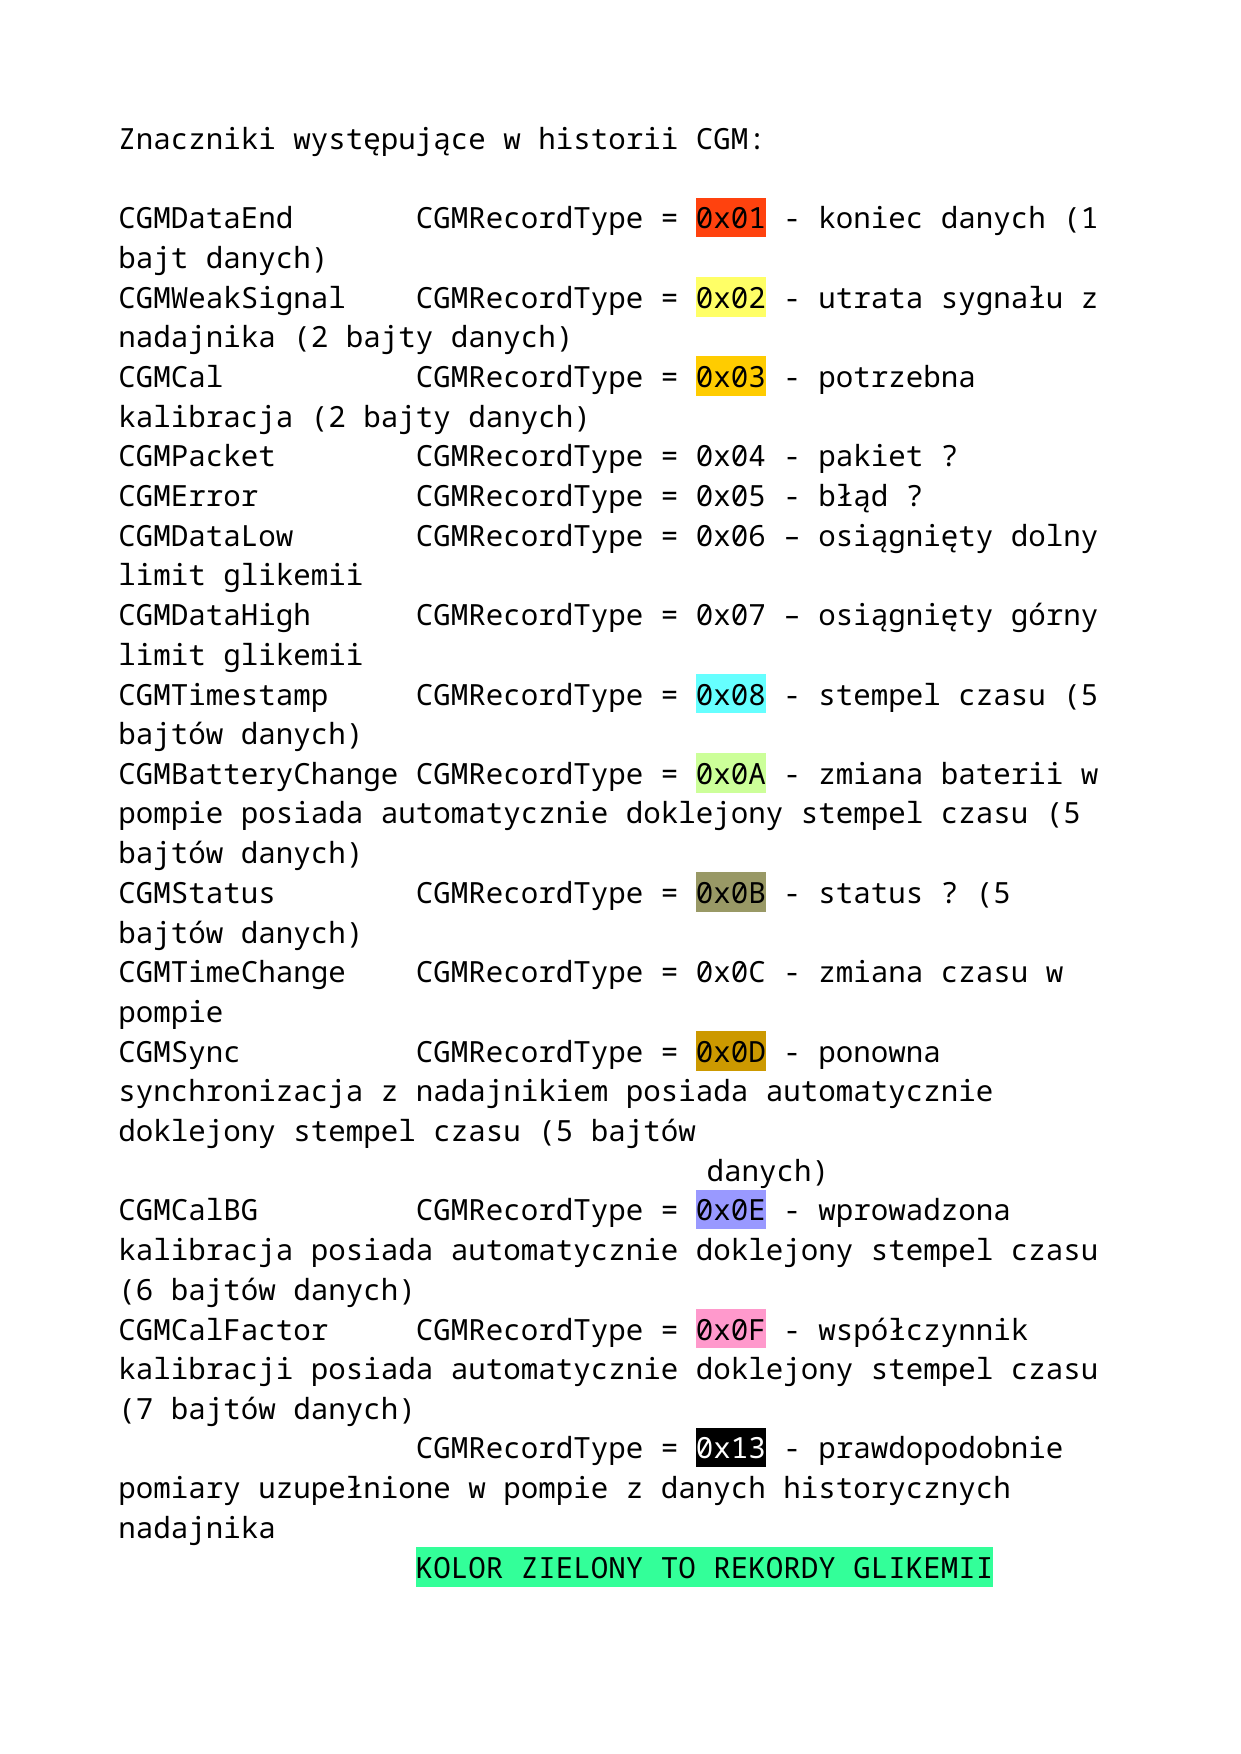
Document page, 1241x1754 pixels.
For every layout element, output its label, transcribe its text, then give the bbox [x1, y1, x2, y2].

text KOLOR ZIELONY TO REKORDY GLIKEMII [118, 1547, 1122, 1587]
text CGMCal CGMRecordType = 0x03 - potrzebna kalibracja (2 bajty danych) [118, 356, 1122, 436]
text CGMTimestamp CGMRecordType = 0x08 - stempel czasu (5 bajtów danych) [118, 674, 1122, 753]
text CGMTimeChange CGMRecordType = 0x0C - zmiana czasu w pompie [118, 952, 1122, 1031]
text CGMDataHigh CGMRecordType = 0x07 – osiągnięty górny limit glikemii [118, 594, 1122, 674]
text CGMRecordType = 0x13 - prawdopodobnie pomiary uzupełnione w pompie z danych historycznych nadajnika [118, 1428, 1122, 1547]
text Znaczniki występujące w historii CGM: [118, 118, 1122, 158]
text CGMBatteryChange CGMRecordType = 0x0A - zmiana baterii w pompie posiada automatycznie doklejony stempel czasu (5 bajtów danych) [118, 753, 1122, 872]
text CGMPacket CGMRecordType = 0x04 - pakiet ? [118, 436, 1122, 475]
text CGMSync CGMRecordType = 0x0D - ponowna synchronizacja z nadajnikiem posiada automatycznie doklejony stempel czasu (5 bajtów danych) [118, 1031, 1122, 1190]
text CGMDataLow CGMRecordType = 0x06 – osiągnięty dolny limit glikemii [118, 515, 1122, 594]
text CGMError CGMRecordType = 0x05 - błąd ? [118, 475, 1122, 515]
text CGMCalFactor CGMRecordType = 0x0F - współczynnik kalibracji posiada automatycznie doklejony stempel czasu (7 bajtów danych) [118, 1309, 1122, 1428]
text CGMWeakSignal CGMRecordType = 0x02 - utrata sygnału z nadajnika (2 bajty danych) [118, 277, 1122, 356]
text CGMCalBG CGMRecordType = 0x0E - wprowadzona kalibracja posiada automatycznie doklejony stempel czasu (6 bajtów danych) [118, 1190, 1122, 1309]
text CGMDataEnd CGMRecordType = 0x01 - koniec danych (1 bajt danych) [118, 197, 1122, 277]
text CGMStatus CGMRecordType = 0x0B - status ? (5 bajtów danych) [118, 872, 1122, 952]
